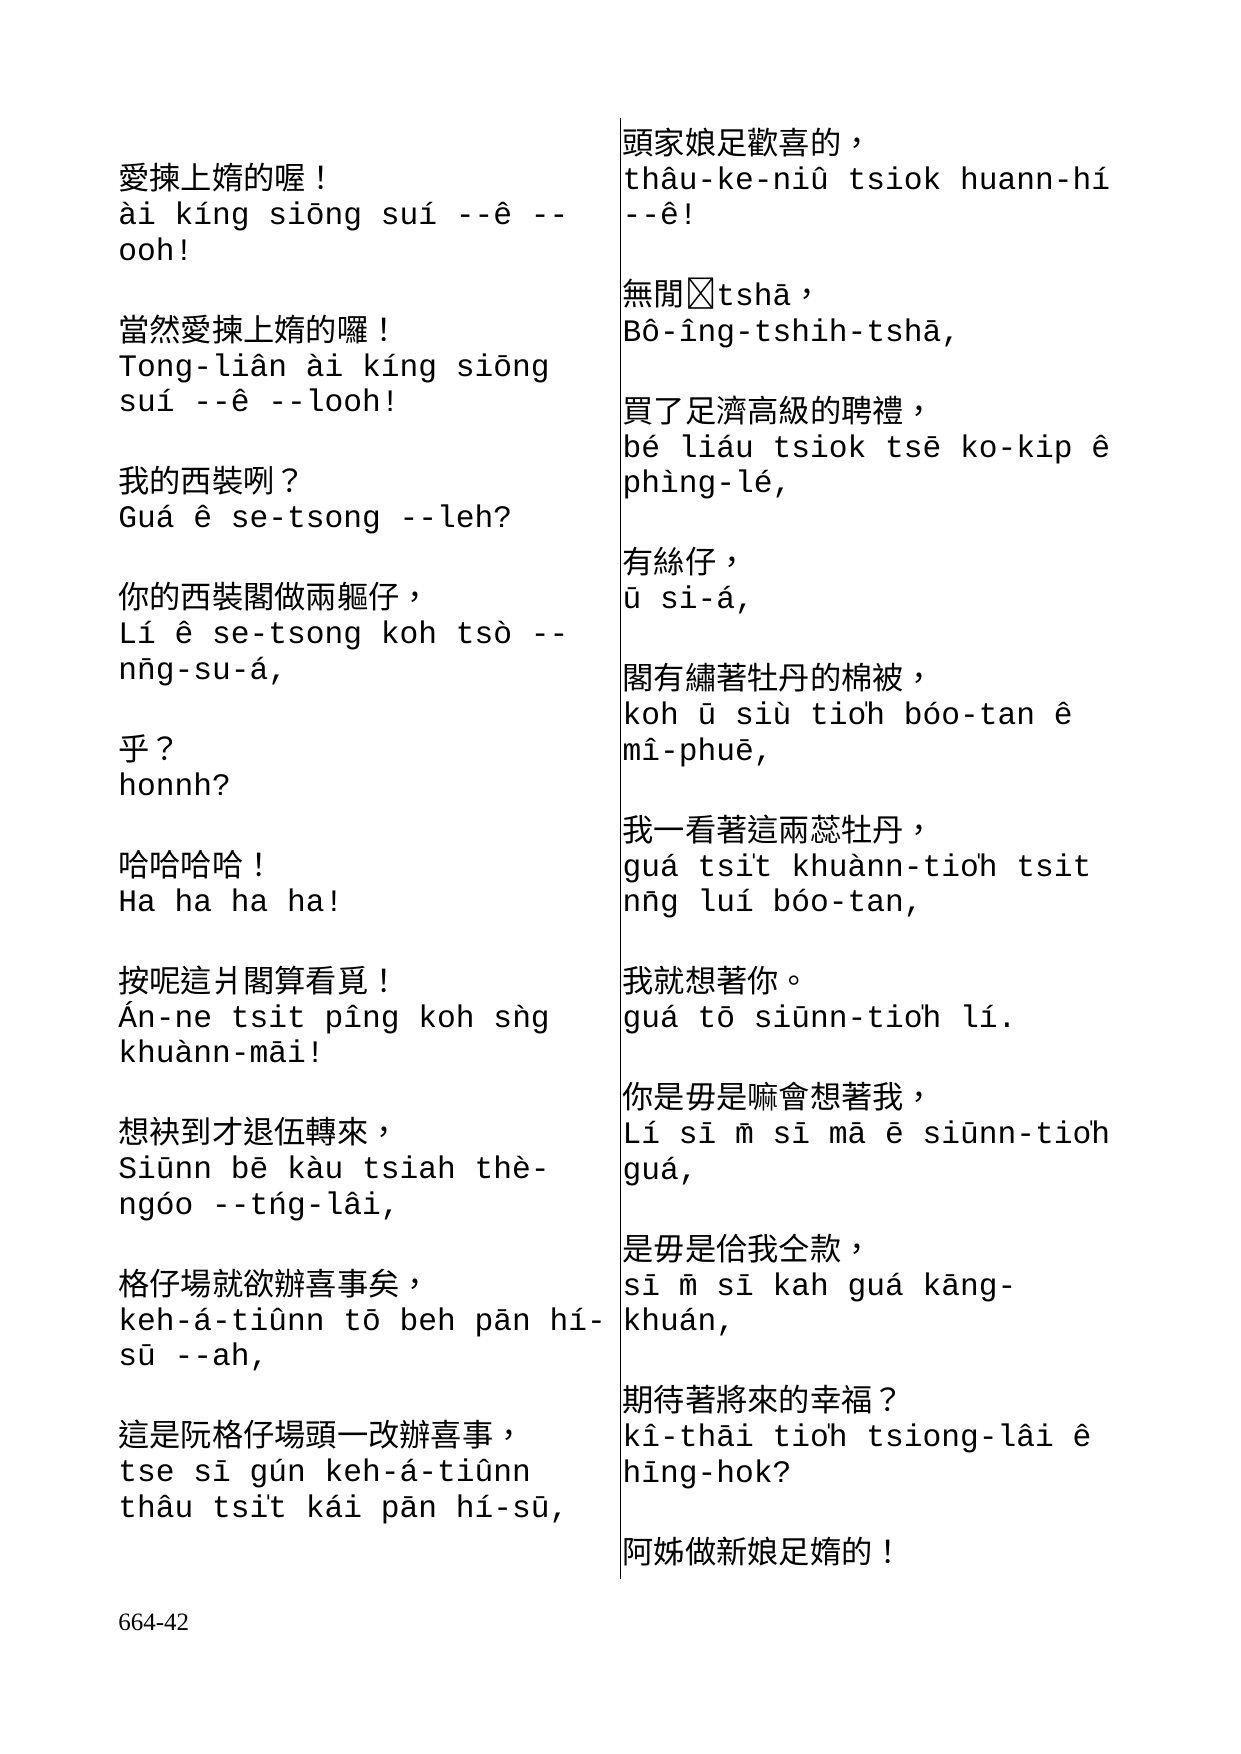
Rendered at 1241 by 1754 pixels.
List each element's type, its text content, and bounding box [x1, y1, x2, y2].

text 閣有繡著牡丹的棉被， [622, 653, 1122, 699]
text keh-á-tiûnn tō beh pān hí-sū --ah, [118, 1304, 618, 1375]
text sī m̄ sī kah guá kāng-khuán, [622, 1269, 1122, 1340]
text guá tsi̍t khuànn-tio̍h tsit nn̄g luí bóo-tan, [622, 850, 1122, 921]
text thâu-ke-niû tsiok huann-hí --ê! [622, 163, 1122, 234]
text ū si-á, [622, 583, 1122, 618]
text Guá ê se-tsong --leh? [118, 502, 618, 537]
text Lí sī m̄ sī mā ē siūnn-tio̍h guá, [622, 1118, 1122, 1188]
text Tong-liân ài kíng siōng suí --ê --looh! [118, 350, 618, 421]
text 我一看著這兩蕊牡丹， [622, 805, 1122, 850]
text ài kíng siōng suí --ê --ooh! [118, 199, 618, 269]
text 頭家娘足歡喜的， [622, 118, 1122, 163]
text koh ū siù tio̍h bóo-tan ê mî-phuē, [622, 699, 1122, 769]
text 買了足濟高級的聘禮， [622, 386, 1122, 431]
text 阿姊做新娘足媠的！ [622, 1527, 1122, 1572]
text 無閒𩑾tshā， [622, 269, 1122, 315]
text 你的西裝閣做兩軀仔， [118, 572, 618, 618]
text Án-ne tsit pîng koh sǹg khuànn-māi! [118, 1001, 618, 1072]
text 是毋是佮我仝款， [622, 1224, 1122, 1269]
text 想袂到才退伍轉來， [118, 1107, 618, 1153]
text 你是毋是嘛會想著我， [622, 1072, 1122, 1118]
text 格仔場就欲辦喜事矣， [118, 1259, 618, 1304]
text 哈哈哈哈！ [118, 840, 618, 885]
text 有絲仔， [622, 537, 1122, 583]
text 按呢這爿閣算看覓！ [118, 956, 618, 1001]
text Siūnn bē kàu tsiah thè-ngóo --tńg-lâi, [118, 1153, 618, 1223]
text 乎？ [118, 724, 618, 769]
text 我就想著你。 [622, 956, 1122, 1002]
text Bô-îng-tshih-tshā, [622, 315, 1122, 351]
text 這是阮格仔場頭一改辦喜事， [118, 1410, 618, 1456]
text honnh? [118, 769, 618, 804]
text kî-thāi tio̍h tsiong-lâi ê hīng-hok? [622, 1421, 1122, 1491]
text 我的西裝咧？ [118, 456, 618, 502]
text 期待著將來的幸福？ [622, 1375, 1122, 1421]
text tse sī gún keh-á-tiûnn thâu tsi̍t kái pān hí-sū, [118, 1456, 618, 1526]
text 愛揀上媠的喔！ [118, 153, 618, 199]
text 當然愛揀上媠的囉！ [118, 305, 618, 350]
text Lí ê se-tsong koh tsò --nn̄g-su-á, [118, 618, 618, 688]
text guá tō siūnn-tio̍h lí. [622, 1002, 1122, 1037]
text Ha ha ha ha! [118, 885, 618, 921]
text bé liáu tsiok tsē ko-kip ê phìng-lé, [622, 431, 1122, 502]
